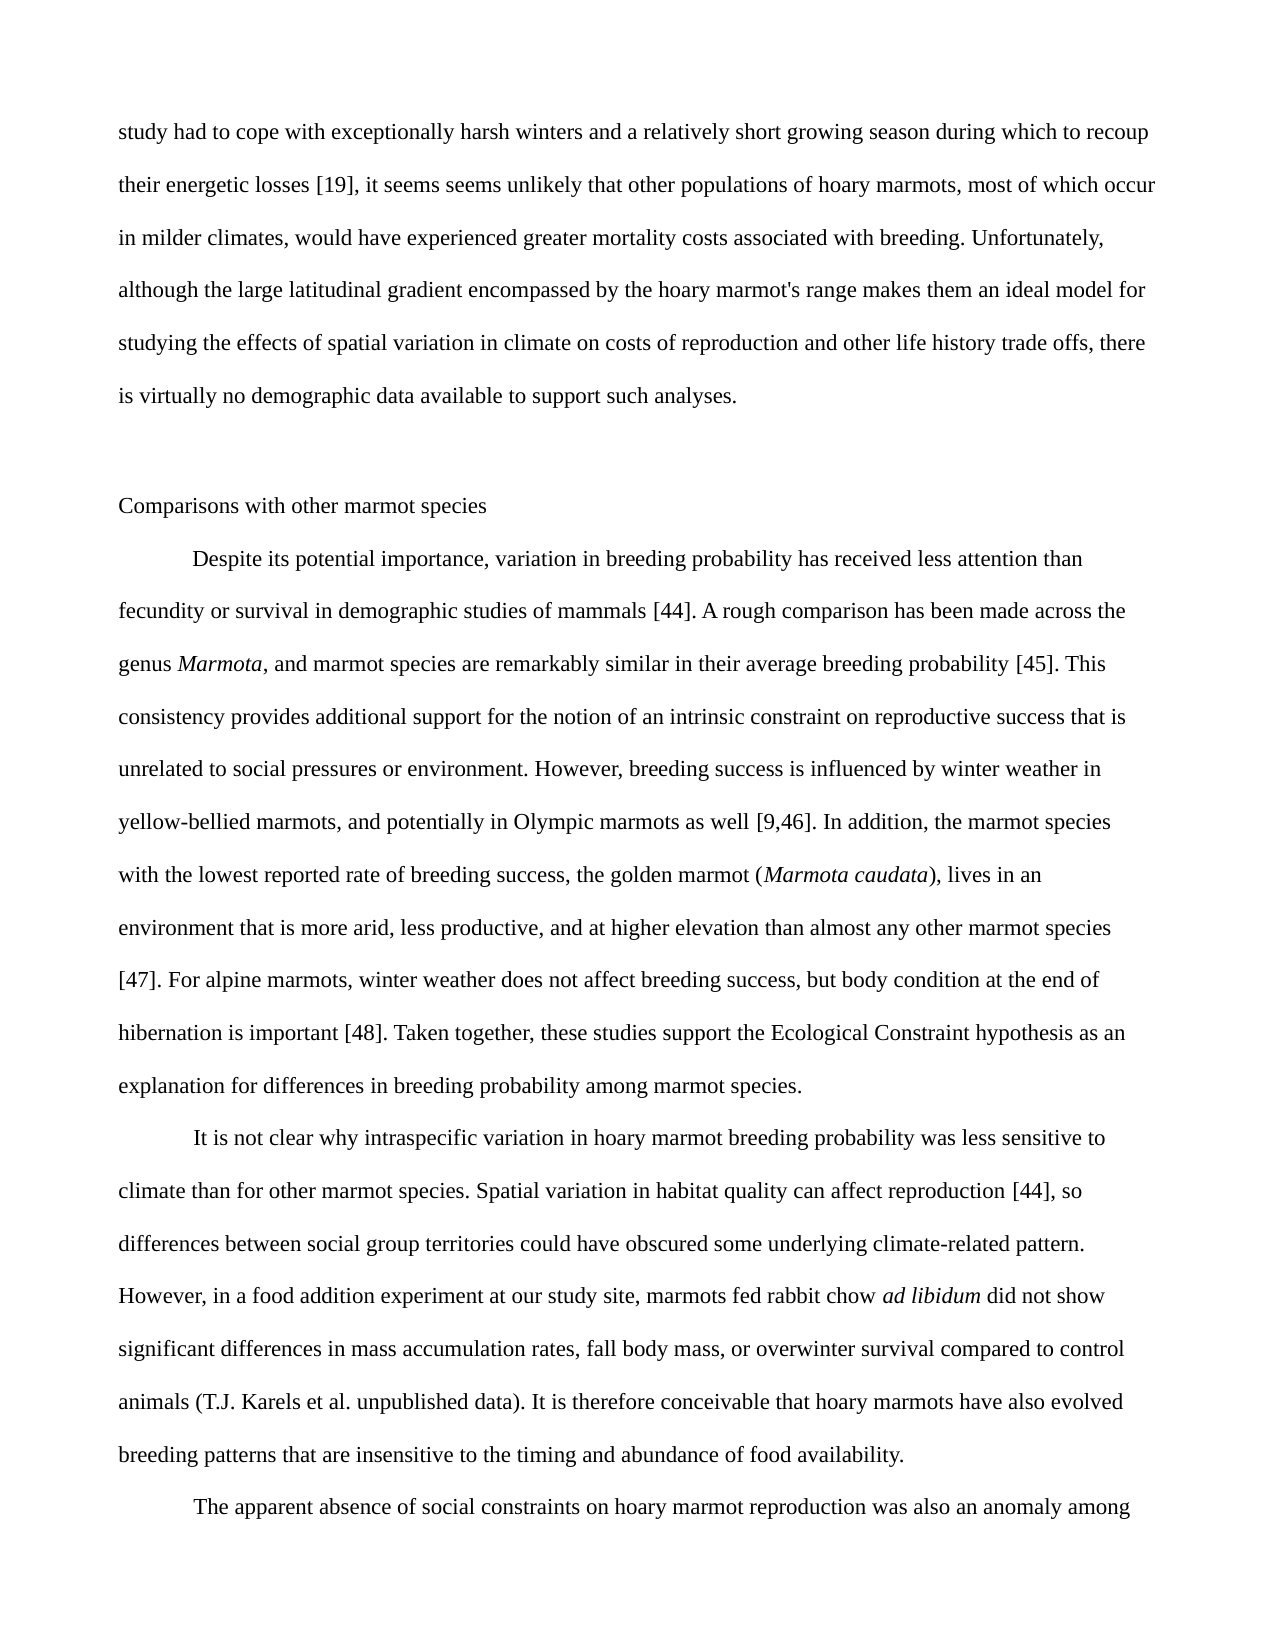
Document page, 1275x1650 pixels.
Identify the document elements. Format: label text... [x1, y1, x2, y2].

text It is not clear why intraspecific variation in hoary marmot breeding probability was less sensitive to climate than for other marmot species. Spatial variation in habitat quality can affect reproduction [44]⁠, so differences between social group territories could have obscured some underlying climate-related pattern. However, in a food addition experiment at our study site, marmots fed rabbit chow ad libidum did not show significant differences in mass accumulation rates, fall body mass, or overwinter survival compared to control animals (T.J. Karels et al. unpublished data). It is therefore conceivable that hoary marmots have also evolved breeding patterns that are insensitive to the timing and abundance of food availability. [118, 1124, 1157, 1467]
text Comparisons with other marmot species [118, 492, 1157, 518]
text The apparent absence of social constraints on hoary marmot reproduction was also an anomaly among [118, 1493, 1157, 1520]
text study had to cope with exceptionally harsh winters and a relatively short growing season during which to recoup their energetic losses [19]⁠, it seems seems unlikely that other populations of hoary marmots, most of which occur in milder climates, would have experienced greater mortality costs associated with breeding. Unfortunately, although the large latitudinal gradient encompassed by the hoary marmot's range makes them an ideal model for studying the effects of spatial variation in climate on costs of reproduction and other life history trade offs, there is virtually no demographic data available to support such analyses. [118, 118, 1157, 408]
text Despite its potential importance, variation in breeding probability has received less attention than fecundity or survival in demographic studies of mammals [44]⁠. A rough comparison has been made across the genus Marmota, and marmot species are remarkably similar in their average breeding probability [45]⁠. This consistency provides additional support for the notion of an intrinsic constraint on reproductive success that is unrelated to social pressures or environment. However, breeding success is influenced by winter weather in yellow-bellied marmots, and potentially in Olympic marmots as well [9,46]⁠. In addition, the marmot species with the lowest reported rate of breeding success, the golden marmot (Marmota caudata), lives in an environment that is more arid, less productive, and at higher elevation than almost any other marmot species [47]⁠. For alpine marmots, winter weather does not affect breeding success, but body condition at the end of hibernation is important [48]⁠. Taken together, these studies support the Ecological Constraint hypothesis as an explanation for differences in breeding probability among marmot species. [118, 544, 1157, 1098]
